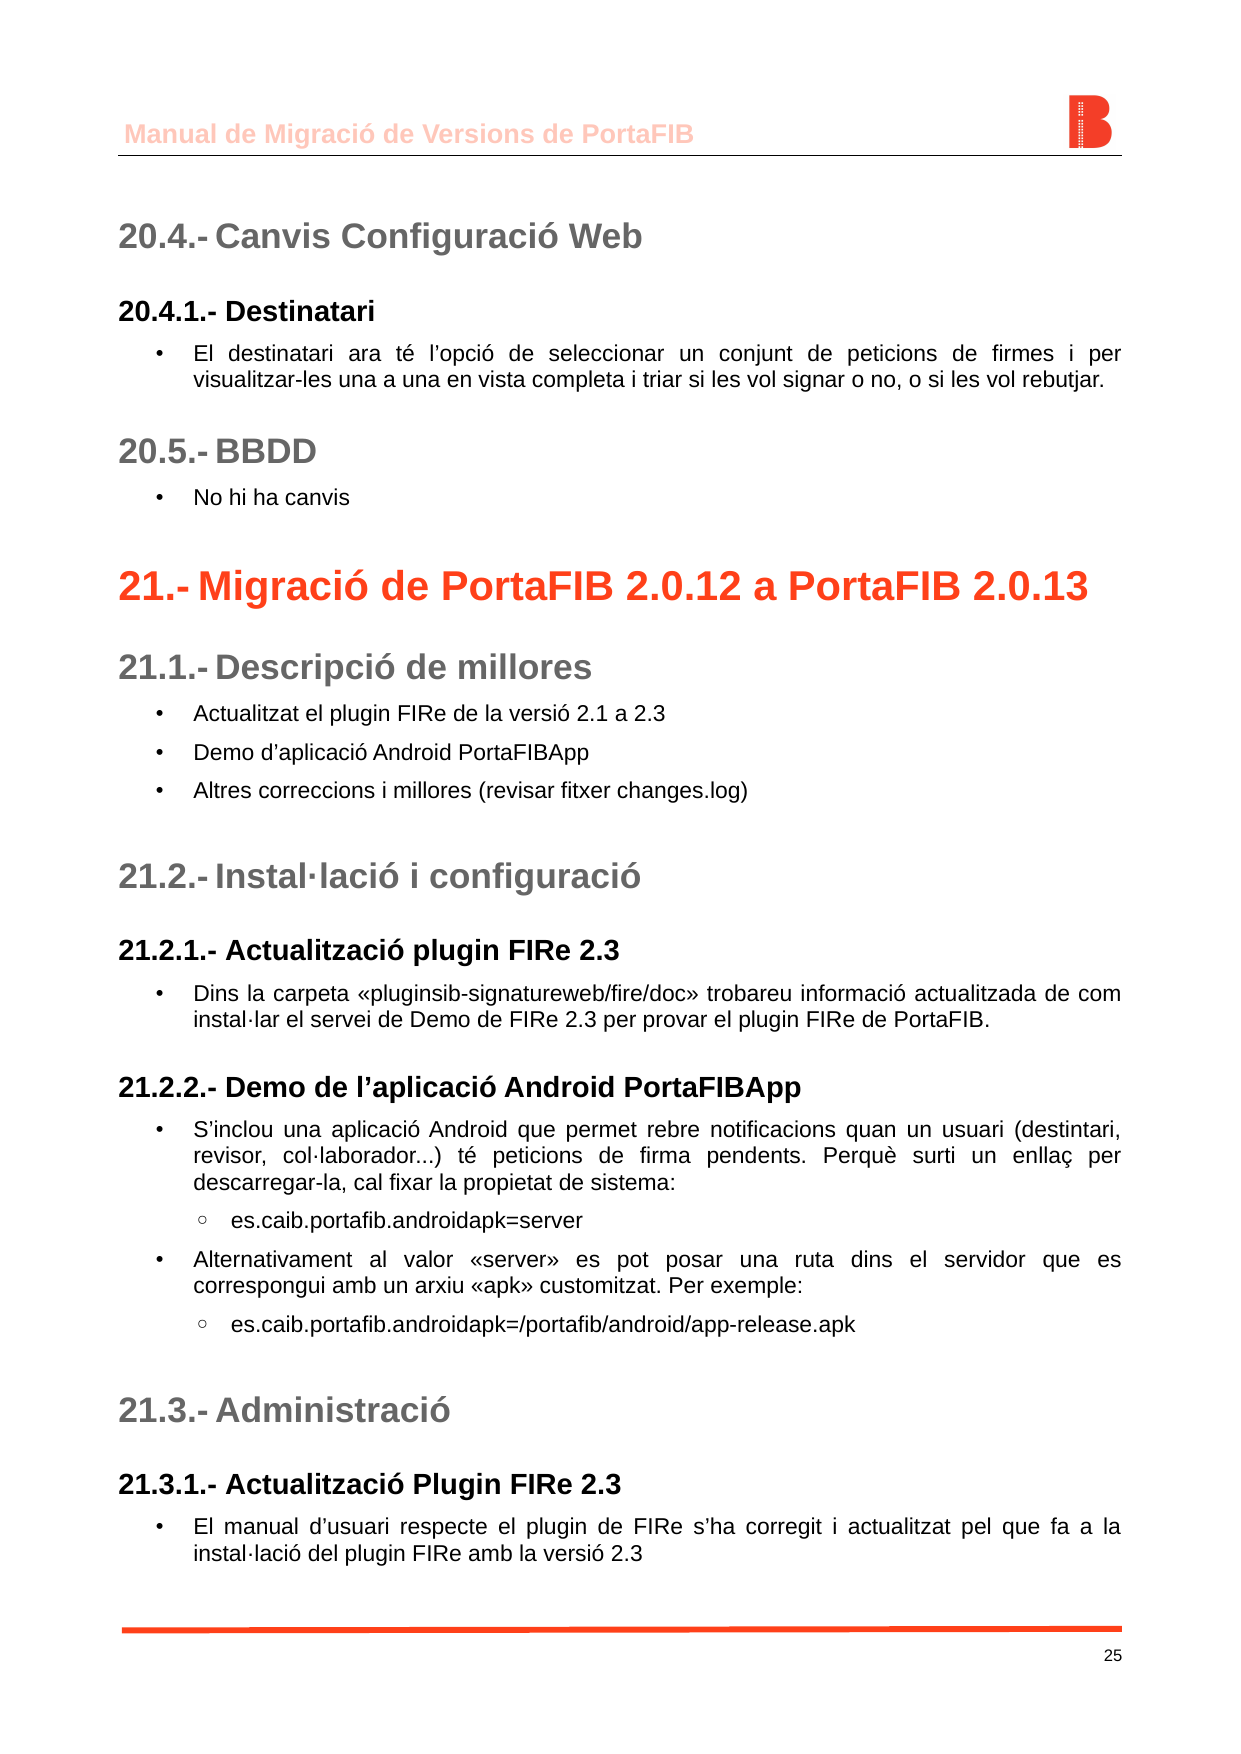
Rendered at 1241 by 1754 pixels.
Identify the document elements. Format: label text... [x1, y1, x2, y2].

subtitle Actualització Plugin FIRe 2.3 [118, 1467, 1122, 1501]
list Actualitzat el plugin FIRe de la versió 2.1 a 2.3 [156, 700, 1122, 726]
list Alternativament al valor «server» es pot posar una ruta dins el servidor que es correspongui amb un arxiu «apk» customitzat. Per exemple: [156, 1246, 1122, 1299]
subtitle Descripció de millores [118, 647, 1122, 687]
list No hi ha canvis [156, 483, 1122, 510]
list S’inclou una aplicació Android que permet rebre notificacions quan un usuari (destintari, revisor, col·laborador...) té peticions de firma pendents. Perquè surti un enllaç per descarregar-la, cal fixar la propietat de sistema: [156, 1116, 1122, 1195]
list Altres correccions i millores (revisar fitxer changes.log) [156, 777, 1122, 804]
subtitle Destinatari [118, 294, 1122, 327]
list Dins la carpeta «pluginsib-signatureweb/fire/doc» trobareu informació actualitzada de com instal·lar el servei de Demo de FIRe 2.3 per provar el plugin FIRe de PortaFIB. [156, 979, 1122, 1032]
list Demo d’aplicació Android PortaFIBApp [156, 739, 1122, 765]
subtitle Canvis Configuració Web [118, 216, 1122, 256]
subtitle Migració de PortaFIB 2.0.12 a PortaFIB 2.0.13 [118, 561, 1122, 609]
list es.caib.portafib.androidapk=/portafib/android/app-release.apk [193, 1311, 1122, 1338]
subtitle Actualització plugin FIRe 2.3 [118, 933, 1122, 967]
subtitle Instal·lació i configuració [118, 855, 1122, 896]
list El destinatari ara té l’opció de seleccionar un conjunt de peticions de firmes i per visualitzar-les una a una en vista completa i triar si les vol signar o no, o si les vol rebutjar. [156, 340, 1122, 393]
subtitle Administració [118, 1389, 1122, 1430]
picture [1063, 94, 1117, 150]
subtitle BBDD [118, 430, 1122, 471]
subtitle Demo de l’aplicació Android PortaFIBApp [118, 1070, 1122, 1103]
list El manual d’usuari respecte el plugin de FIRe s’ha corregit i actualitzat pel que fa a la instal·lació del plugin FIRe amb la versió 2.3 [156, 1513, 1122, 1566]
list es.caib.portafib.androidapk=server [193, 1207, 1122, 1234]
